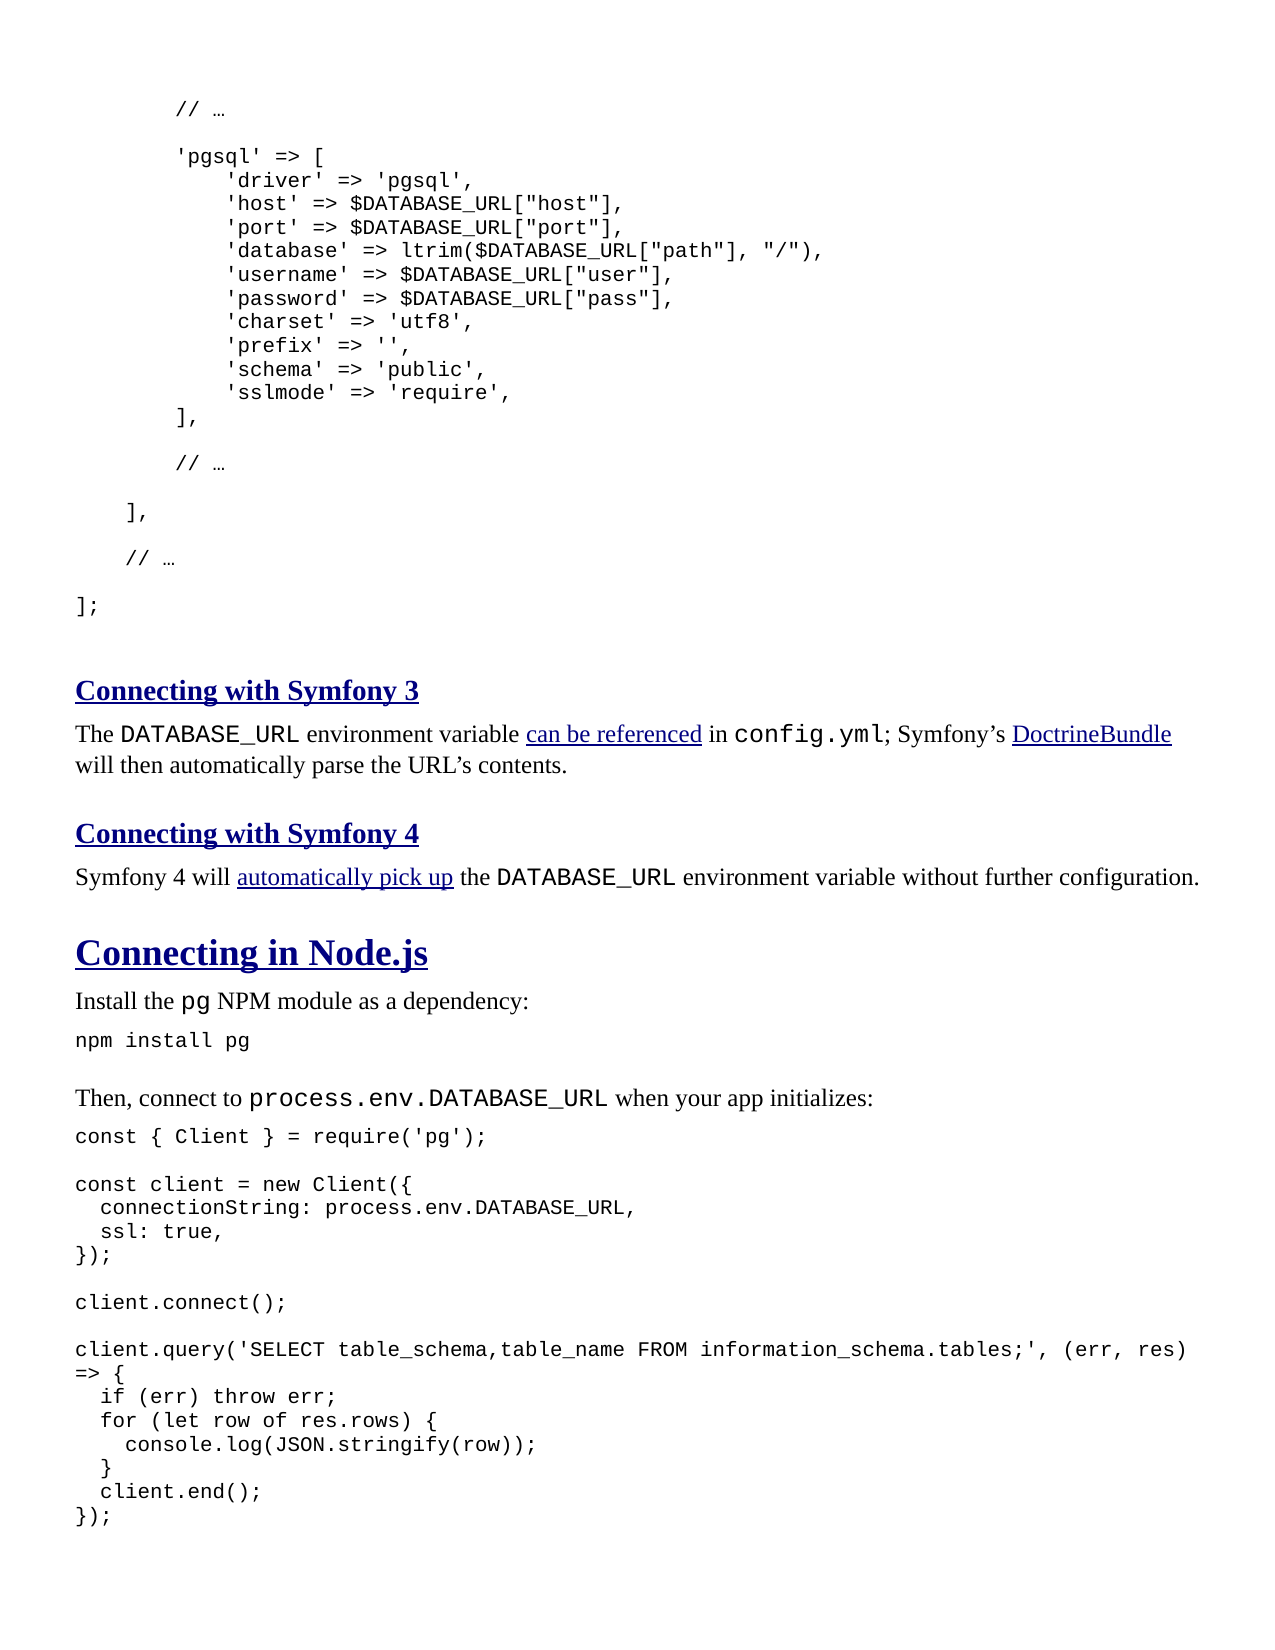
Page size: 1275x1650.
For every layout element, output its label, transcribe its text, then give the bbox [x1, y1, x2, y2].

text client.query('SELECT table_schema,table_name FROM information_schema.tables;', (err, res) => { [75, 1339, 1200, 1386]
subtitle Connecting with Symfony 4 [75, 816, 1200, 850]
text // … [75, 453, 1200, 477]
text } [75, 1457, 1200, 1481]
text npm install pg [75, 1030, 1200, 1053]
text 'schema' => 'public', [75, 359, 1200, 382]
text ], [75, 501, 1200, 524]
text 'pgsql' => [ [75, 146, 1200, 169]
text // … [75, 99, 1200, 122]
text 'host' => $DATABASE_URL["host"], [75, 193, 1200, 217]
text ]; [75, 595, 1200, 619]
text 'database' => ltrim($DATABASE_URL["path"], "/"), [75, 241, 1200, 264]
text 'driver' => 'pgsql', [75, 169, 1200, 193]
text 'prefix' => '', [75, 335, 1200, 359]
text client.connect(); [75, 1292, 1200, 1315]
text const { Client } = require('pg'); [75, 1126, 1200, 1150]
text 'sslmode' => 'require', [75, 382, 1200, 406]
text }); [75, 1504, 1200, 1528]
subtitle Connecting in Node.js [75, 931, 1200, 974]
text // … [75, 548, 1200, 572]
text Then, connect to process.env.DATABASE_URL when your app initializes: [75, 1083, 1200, 1114]
text Install the pg NPM module as a dependency: [75, 986, 1200, 1017]
text 'charset' => 'utf8', [75, 311, 1200, 335]
text ], [75, 406, 1200, 430]
text for (let row of res.rows) { [75, 1410, 1200, 1434]
text }); [75, 1244, 1200, 1268]
text client.end(); [75, 1481, 1200, 1504]
text const client = new Client({ [75, 1173, 1200, 1197]
subtitle Connecting with Symfony 3 [75, 673, 1200, 707]
text if (err) throw err; [75, 1386, 1200, 1410]
text console.log(JSON.stringify(row)); [75, 1434, 1200, 1457]
text 'password' => $DATABASE_URL["pass"], [75, 288, 1200, 311]
text 'username' => $DATABASE_URL["user"], [75, 264, 1200, 288]
text connectionString: process.env.DATABASE_URL, [75, 1197, 1200, 1221]
text Symfony 4 will automatically pick up the DATABASE_URL environment variable without further configuration. [75, 862, 1200, 893]
text ssl: true, [75, 1221, 1200, 1244]
text The DATABASE_URL environment variable can be referenced in config.yml; Symfony’s DoctrineBundle will then automatically parse the URL’s contents. [75, 719, 1200, 779]
text 'port' => $DATABASE_URL["port"], [75, 217, 1200, 241]
